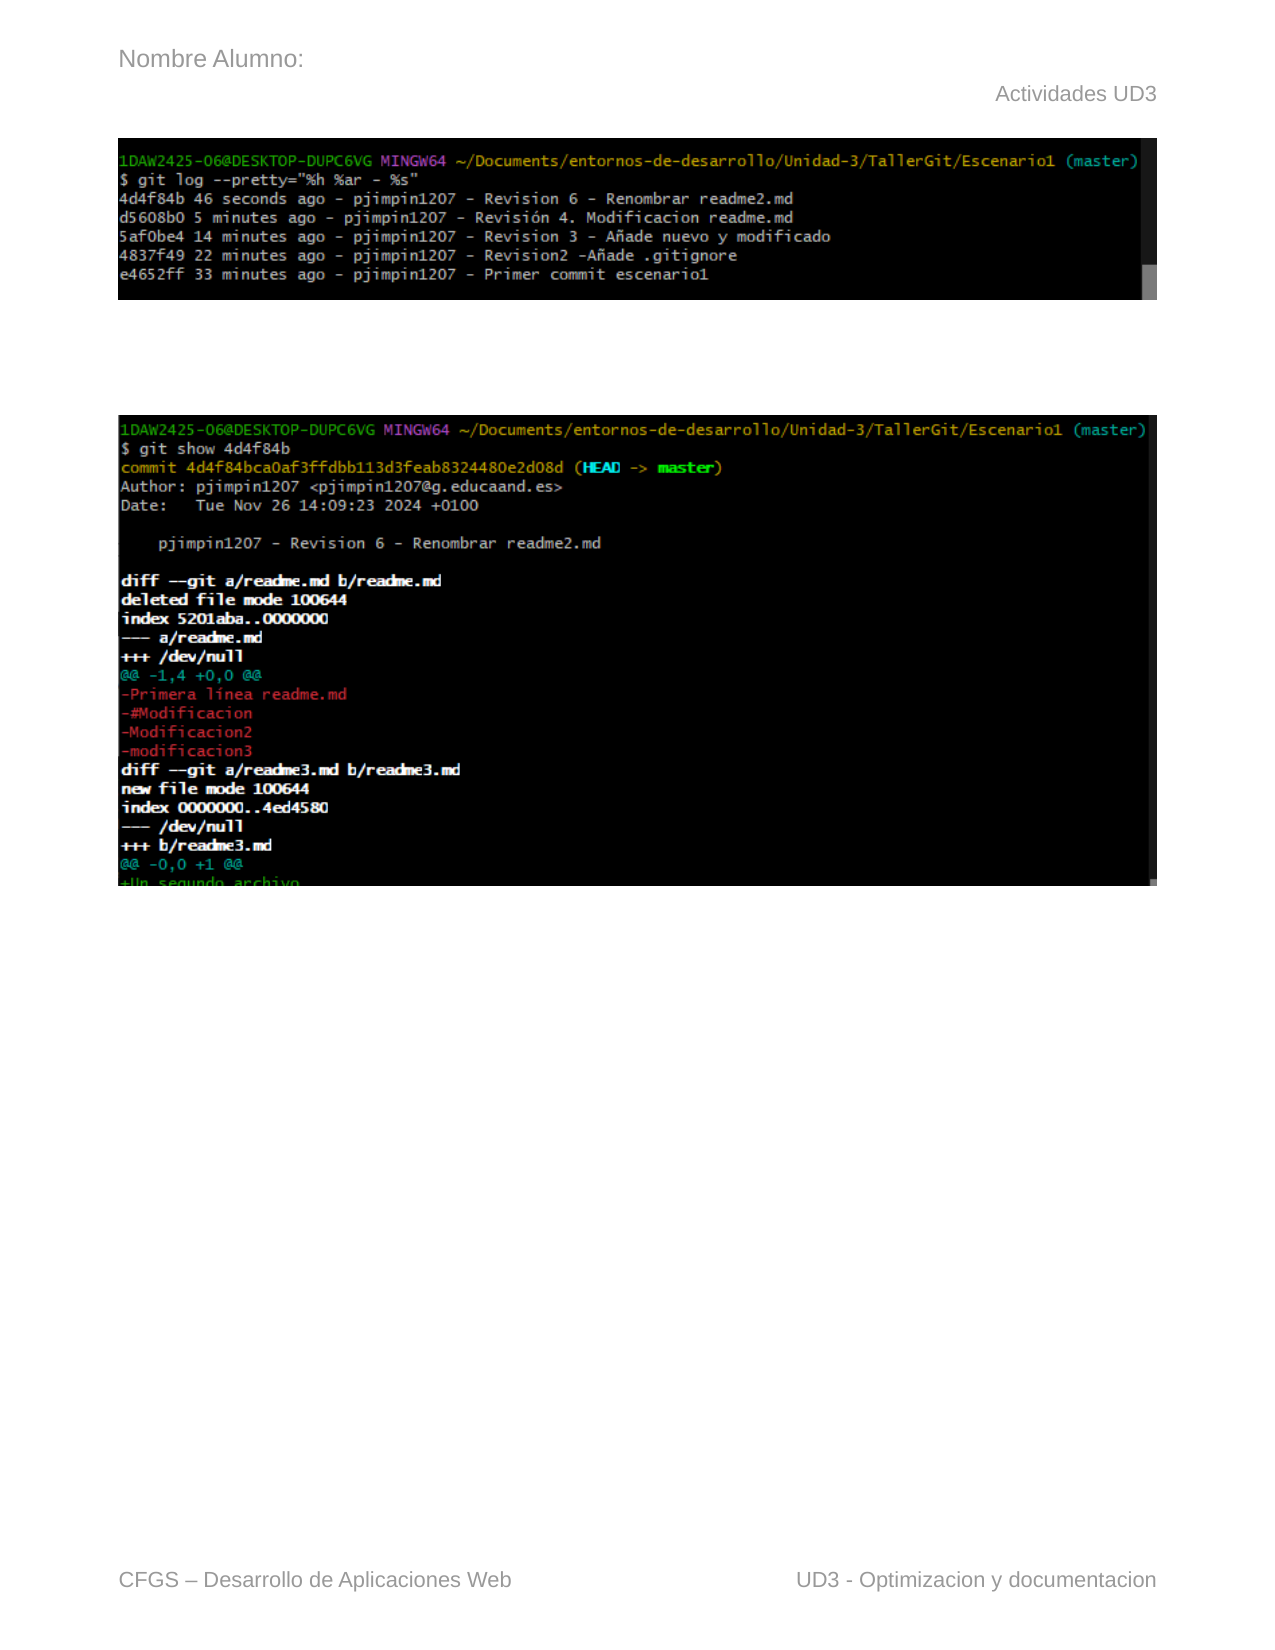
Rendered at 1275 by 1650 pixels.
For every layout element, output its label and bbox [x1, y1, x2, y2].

picture [118, 138, 1157, 300]
picture [118, 415, 1157, 886]
